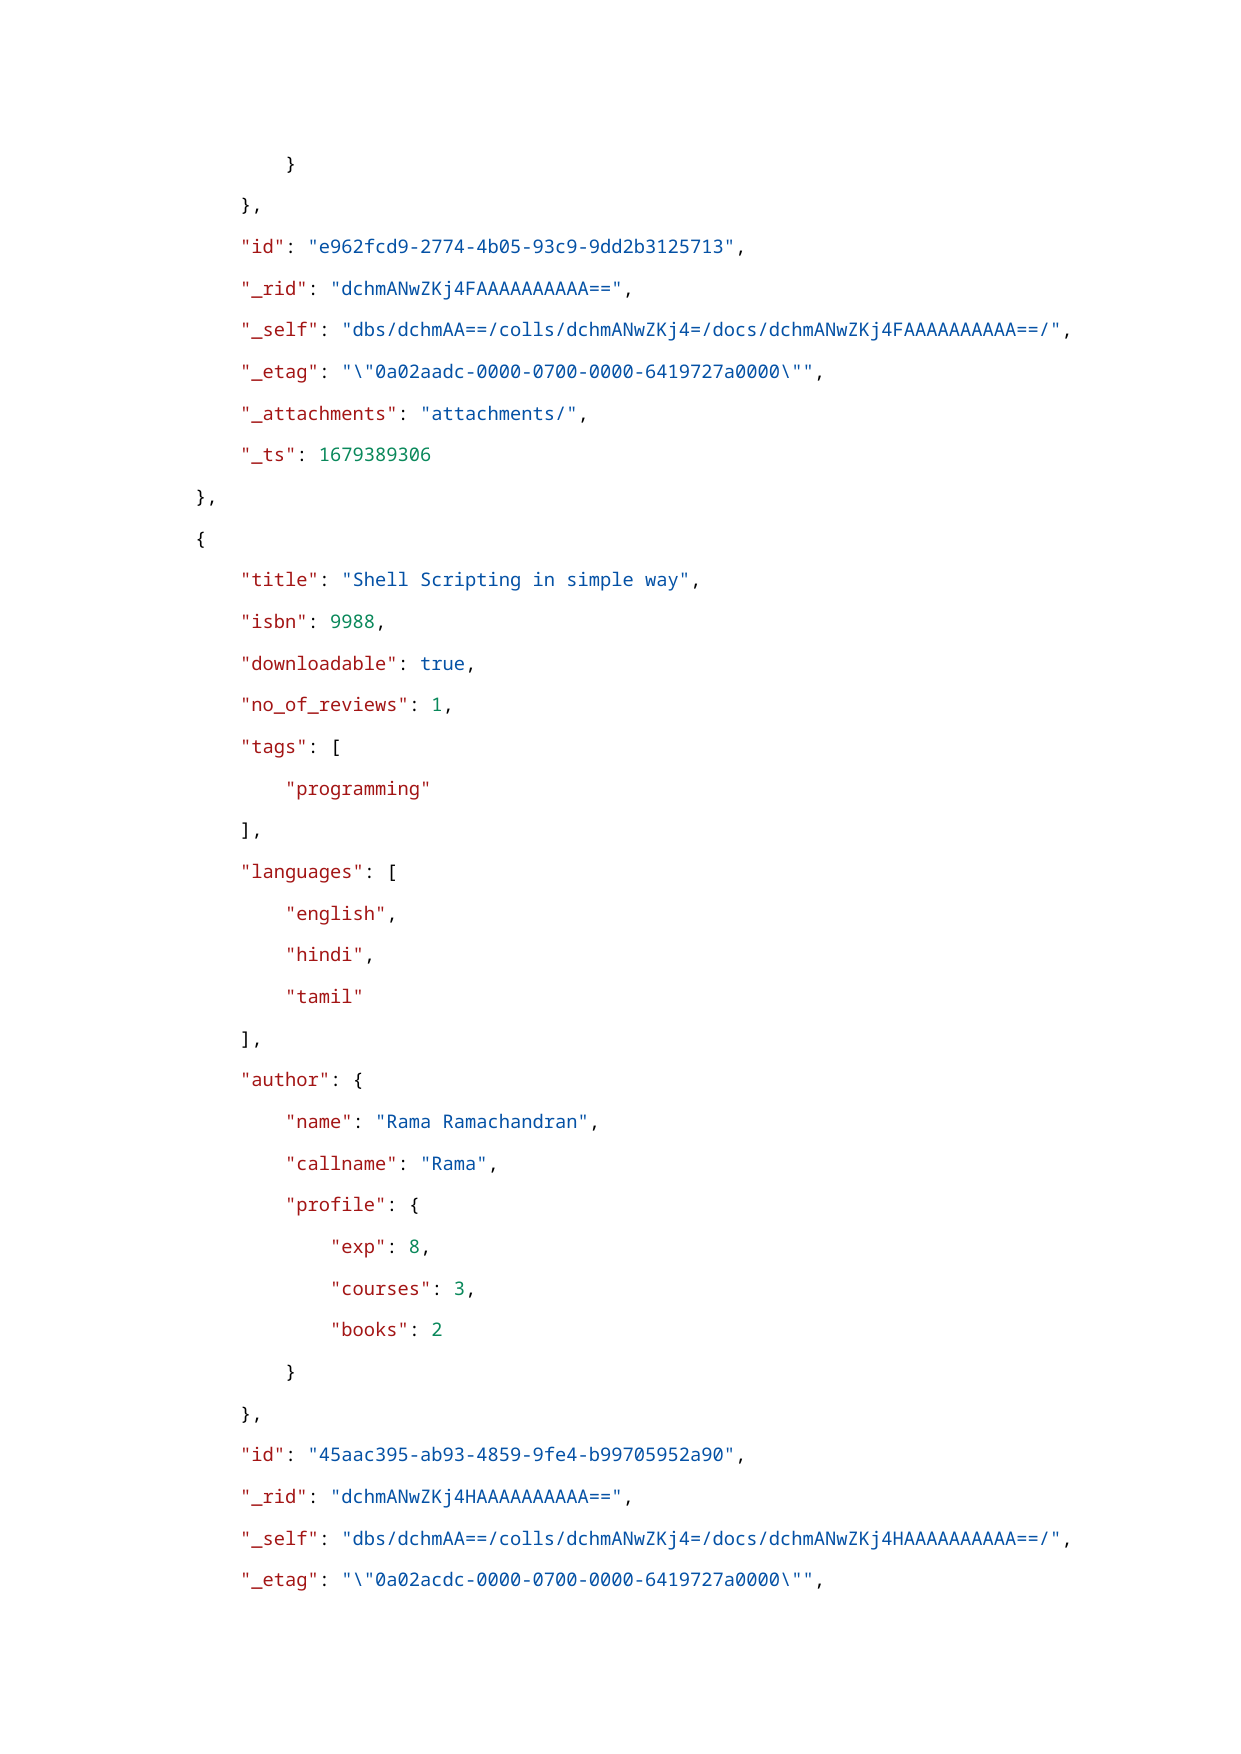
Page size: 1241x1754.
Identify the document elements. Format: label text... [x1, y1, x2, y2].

text } [150, 1358, 1090, 1383]
text "callname": "Rama", [150, 1150, 1090, 1175]
text "_ts": 1679389306 [150, 442, 1090, 467]
text "_etag": "\"0a02acdc-0000-0700-0000-6419727a0000\"", [150, 1567, 1090, 1592]
text "tamil" [150, 983, 1090, 1008]
text "no_of_reviews": 1, [150, 692, 1090, 717]
text "id": "e962fcd9-2774-4b05-93c9-9dd2b3125713", [150, 233, 1090, 258]
text "isbn": 9988, [150, 608, 1090, 633]
text "_self": "dbs/dchmAA==/colls/dchmANwZKj4=/docs/dchmANwZKj4FAAAAAAAAAA==/", [150, 317, 1090, 342]
text "id": "45aac395-ab93-4859-9fe4-b99705952a90", [150, 1442, 1090, 1467]
text "hindi", [150, 942, 1090, 967]
text "courses": 3, [150, 1275, 1090, 1300]
text "languages": [ [150, 858, 1090, 883]
text "exp": 8, [150, 1233, 1090, 1258]
text "profile": { [150, 1192, 1090, 1217]
text ], [150, 817, 1090, 842]
text "english", [150, 900, 1090, 925]
text "_rid": "dchmANwZKj4HAAAAAAAAAA==", [150, 1483, 1090, 1508]
text "_attachments": "attachments/", [150, 400, 1090, 425]
text "_rid": "dchmANwZKj4FAAAAAAAAAA==", [150, 275, 1090, 300]
text }, [150, 1400, 1090, 1425]
text { [150, 525, 1090, 550]
text "_etag": "\"0a02aadc-0000-0700-0000-6419727a0000\"", [150, 358, 1090, 383]
text "_self": "dbs/dchmAA==/colls/dchmANwZKj4=/docs/dchmANwZKj4HAAAAAAAAAA==/", [150, 1525, 1090, 1550]
text "programming" [150, 775, 1090, 800]
text "name": "Rama Ramachandran", [150, 1108, 1090, 1133]
text "title": "Shell Scripting in simple way", [150, 567, 1090, 592]
text "tags": [ [150, 733, 1090, 758]
text "books": 2 [150, 1317, 1090, 1342]
text ], [150, 1025, 1090, 1050]
text "author": { [150, 1067, 1090, 1092]
text "downloadable": true, [150, 650, 1090, 675]
text } [150, 150, 1090, 175]
text }, [150, 192, 1090, 217]
text }, [150, 483, 1090, 508]
